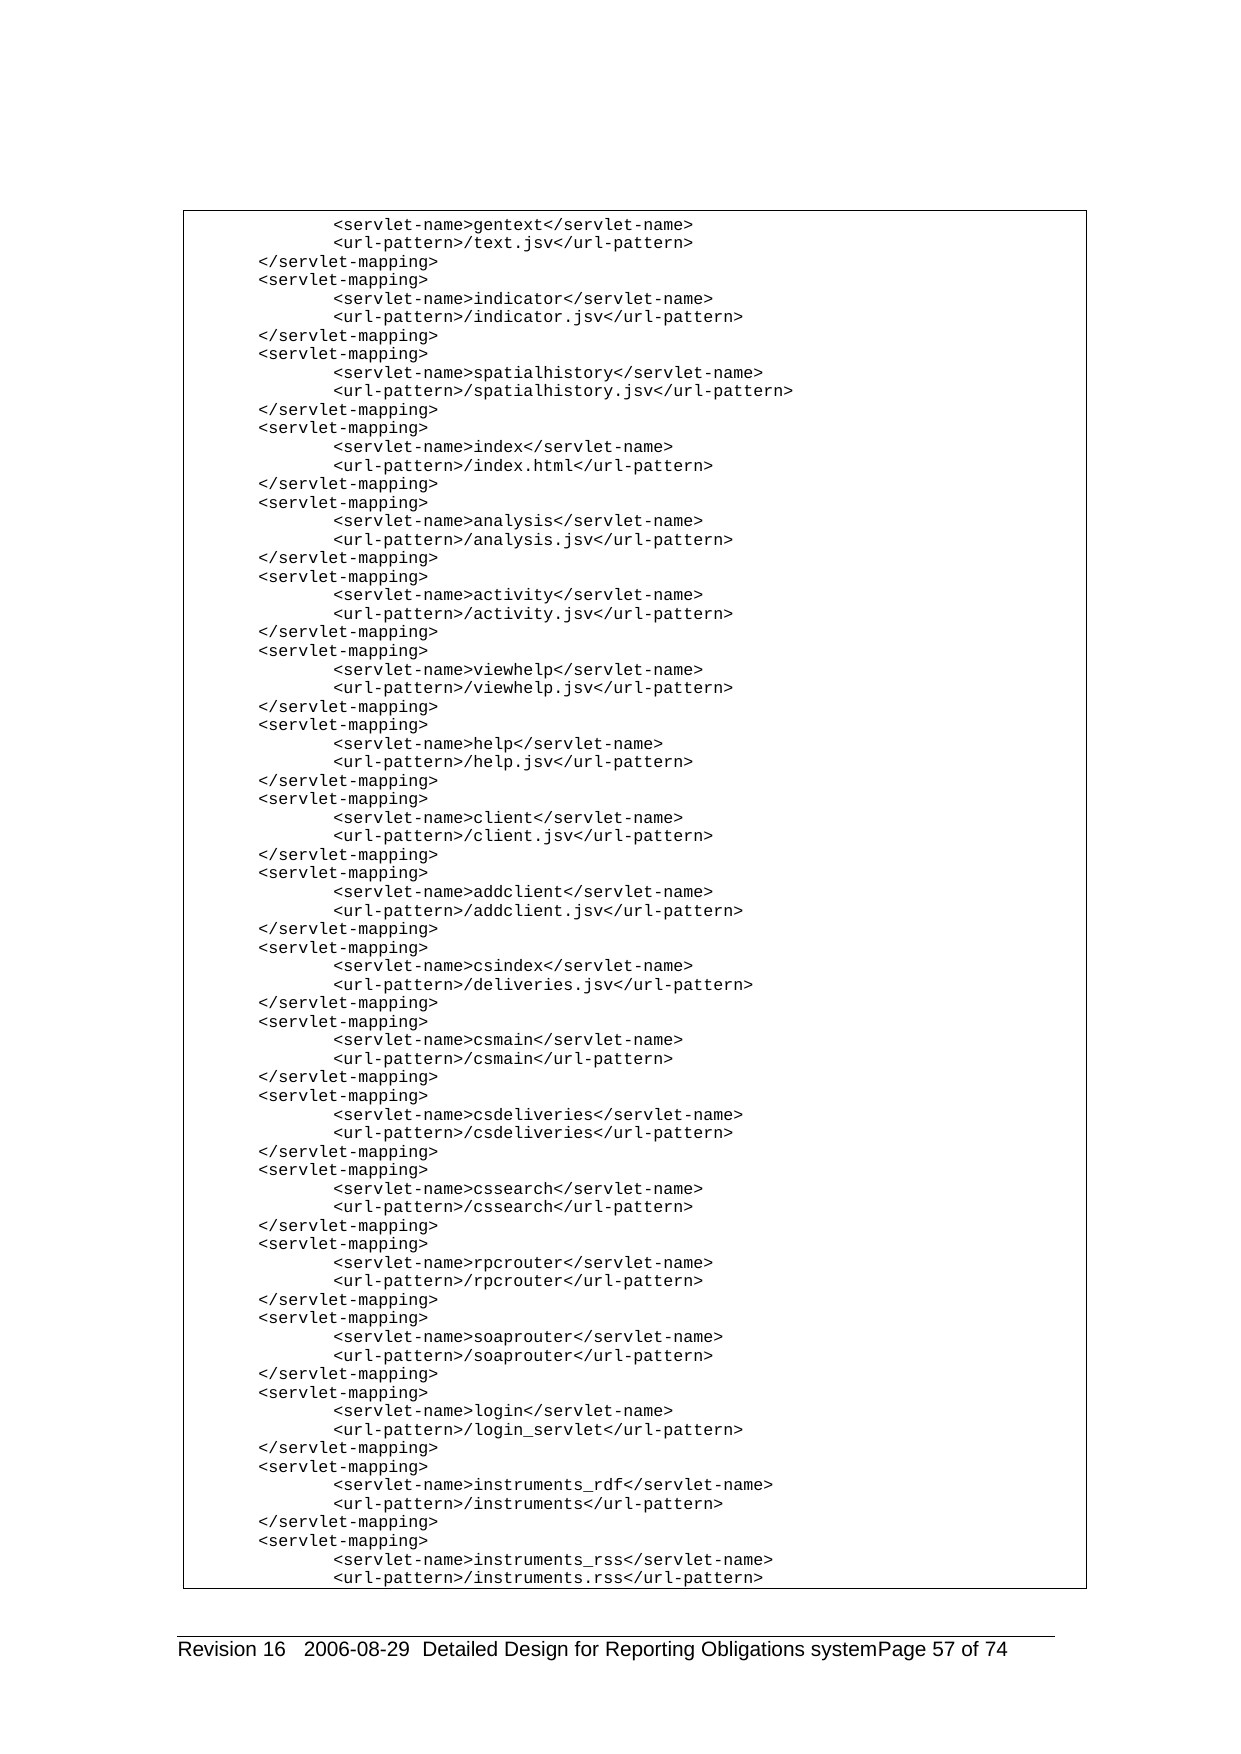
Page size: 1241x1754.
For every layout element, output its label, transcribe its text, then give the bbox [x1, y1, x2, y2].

text <servlet-mapping> [184, 1082, 1086, 1100]
text </servlet-mapping> [184, 1137, 1086, 1156]
text </servlet-mapping> [184, 247, 1086, 266]
text <servlet-name>login</servlet-name> [184, 1397, 1086, 1416]
text <servlet-name>cssearch</servlet-name> [184, 1174, 1086, 1193]
text <url-pattern>/deliveries.jsv</url-pattern> [184, 971, 1086, 989]
text <servlet-mapping> [184, 1304, 1086, 1323]
text <servlet-mapping> [184, 266, 1086, 284]
text <servlet-name>instruments_rdf</servlet-name> [184, 1471, 1086, 1490]
text <url-pattern>/activity.jsv</url-pattern> [184, 600, 1086, 618]
text <servlet-mapping> [184, 1156, 1086, 1174]
text <servlet-name>client</servlet-name> [184, 804, 1086, 822]
text <servlet-name>soaprouter</servlet-name> [184, 1323, 1086, 1341]
text </servlet-mapping> [184, 470, 1086, 488]
text </servlet-mapping> [184, 692, 1086, 711]
text <servlet-name>analysis</servlet-name> [184, 507, 1086, 526]
text <servlet-mapping> [184, 488, 1086, 507]
text <servlet-mapping> [184, 1453, 1086, 1471]
text <url-pattern>/indicator.jsv</url-pattern> [184, 303, 1086, 322]
text <servlet-name>viewhelp</servlet-name> [184, 655, 1086, 674]
text <servlet-mapping> [184, 1527, 1086, 1545]
text <url-pattern>/spatialhistory.jsv</url-pattern> [184, 377, 1086, 396]
text <servlet-mapping> [184, 1378, 1086, 1397]
text <servlet-name>index</servlet-name> [184, 433, 1086, 451]
text <servlet-mapping> [184, 1230, 1086, 1249]
text <servlet-name>activity</servlet-name> [184, 581, 1086, 600]
text <servlet-mapping> [184, 340, 1086, 359]
text <servlet-mapping> [184, 785, 1086, 804]
text <url-pattern>/client.jsv</url-pattern> [184, 822, 1086, 841]
text </servlet-mapping> [184, 1212, 1086, 1230]
text </servlet-mapping> [184, 1434, 1086, 1453]
text <url-pattern>/addclient.jsv</url-pattern> [184, 896, 1086, 915]
text </servlet-mapping> [184, 1360, 1086, 1378]
text <url-pattern>/instruments</url-pattern> [184, 1490, 1086, 1508]
text <servlet-name>gentext</servlet-name> [184, 211, 1086, 229]
text <url-pattern>/viewhelp.jsv</url-pattern> [184, 674, 1086, 692]
text <servlet-name>csindex</servlet-name> [184, 952, 1086, 971]
text <url-pattern>/login_servlet</url-pattern> [184, 1416, 1086, 1434]
text <servlet-name>rpcrouter</servlet-name> [184, 1249, 1086, 1267]
text <servlet-name>help</servlet-name> [184, 729, 1086, 748]
text <servlet-name>addclient</servlet-name> [184, 878, 1086, 896]
text <url-pattern>/cssearch</url-pattern> [184, 1193, 1086, 1212]
text </servlet-mapping> [184, 767, 1086, 785]
text <url-pattern>/index.html</url-pattern> [184, 451, 1086, 470]
text </servlet-mapping> [184, 1508, 1086, 1527]
text <url-pattern>/csdeliveries</url-pattern> [184, 1119, 1086, 1137]
text <servlet-mapping> [184, 711, 1086, 729]
text <url-pattern>/analysis.jsv</url-pattern> [184, 526, 1086, 544]
text <url-pattern>/help.jsv</url-pattern> [184, 748, 1086, 767]
text <url-pattern>/rpcrouter</url-pattern> [184, 1267, 1086, 1286]
text <servlet-name>csmain</servlet-name> [184, 1026, 1086, 1045]
text </servlet-mapping> [184, 915, 1086, 933]
text <servlet-mapping> [184, 637, 1086, 655]
text </servlet-mapping> [184, 544, 1086, 563]
text </servlet-mapping> [184, 618, 1086, 637]
text </servlet-mapping> [184, 1286, 1086, 1304]
text <servlet-name>csdeliveries</servlet-name> [184, 1100, 1086, 1119]
text <servlet-mapping> [184, 859, 1086, 878]
text </servlet-mapping> [184, 841, 1086, 859]
text <url-pattern>/text.jsv</url-pattern> [184, 229, 1086, 247]
text <servlet-mapping> [184, 414, 1086, 433]
text <servlet-name>instruments_rss</servlet-name> [184, 1545, 1086, 1564]
text <servlet-mapping> [184, 563, 1086, 581]
text <servlet-name>spatialhistory</servlet-name> [184, 359, 1086, 377]
text </servlet-mapping> [184, 989, 1086, 1008]
text </servlet-mapping> [184, 396, 1086, 414]
text <url-pattern>/instruments.rss</url-pattern> [184, 1564, 1086, 1588]
text <servlet-mapping> [184, 1008, 1086, 1026]
text <servlet-name>indicator</servlet-name> [184, 284, 1086, 303]
text </servlet-mapping> [184, 322, 1086, 340]
text <url-pattern>/csmain</url-pattern> [184, 1045, 1086, 1063]
text </servlet-mapping> [184, 1063, 1086, 1082]
text <servlet-mapping> [184, 933, 1086, 952]
text <url-pattern>/soaprouter</url-pattern> [184, 1341, 1086, 1360]
